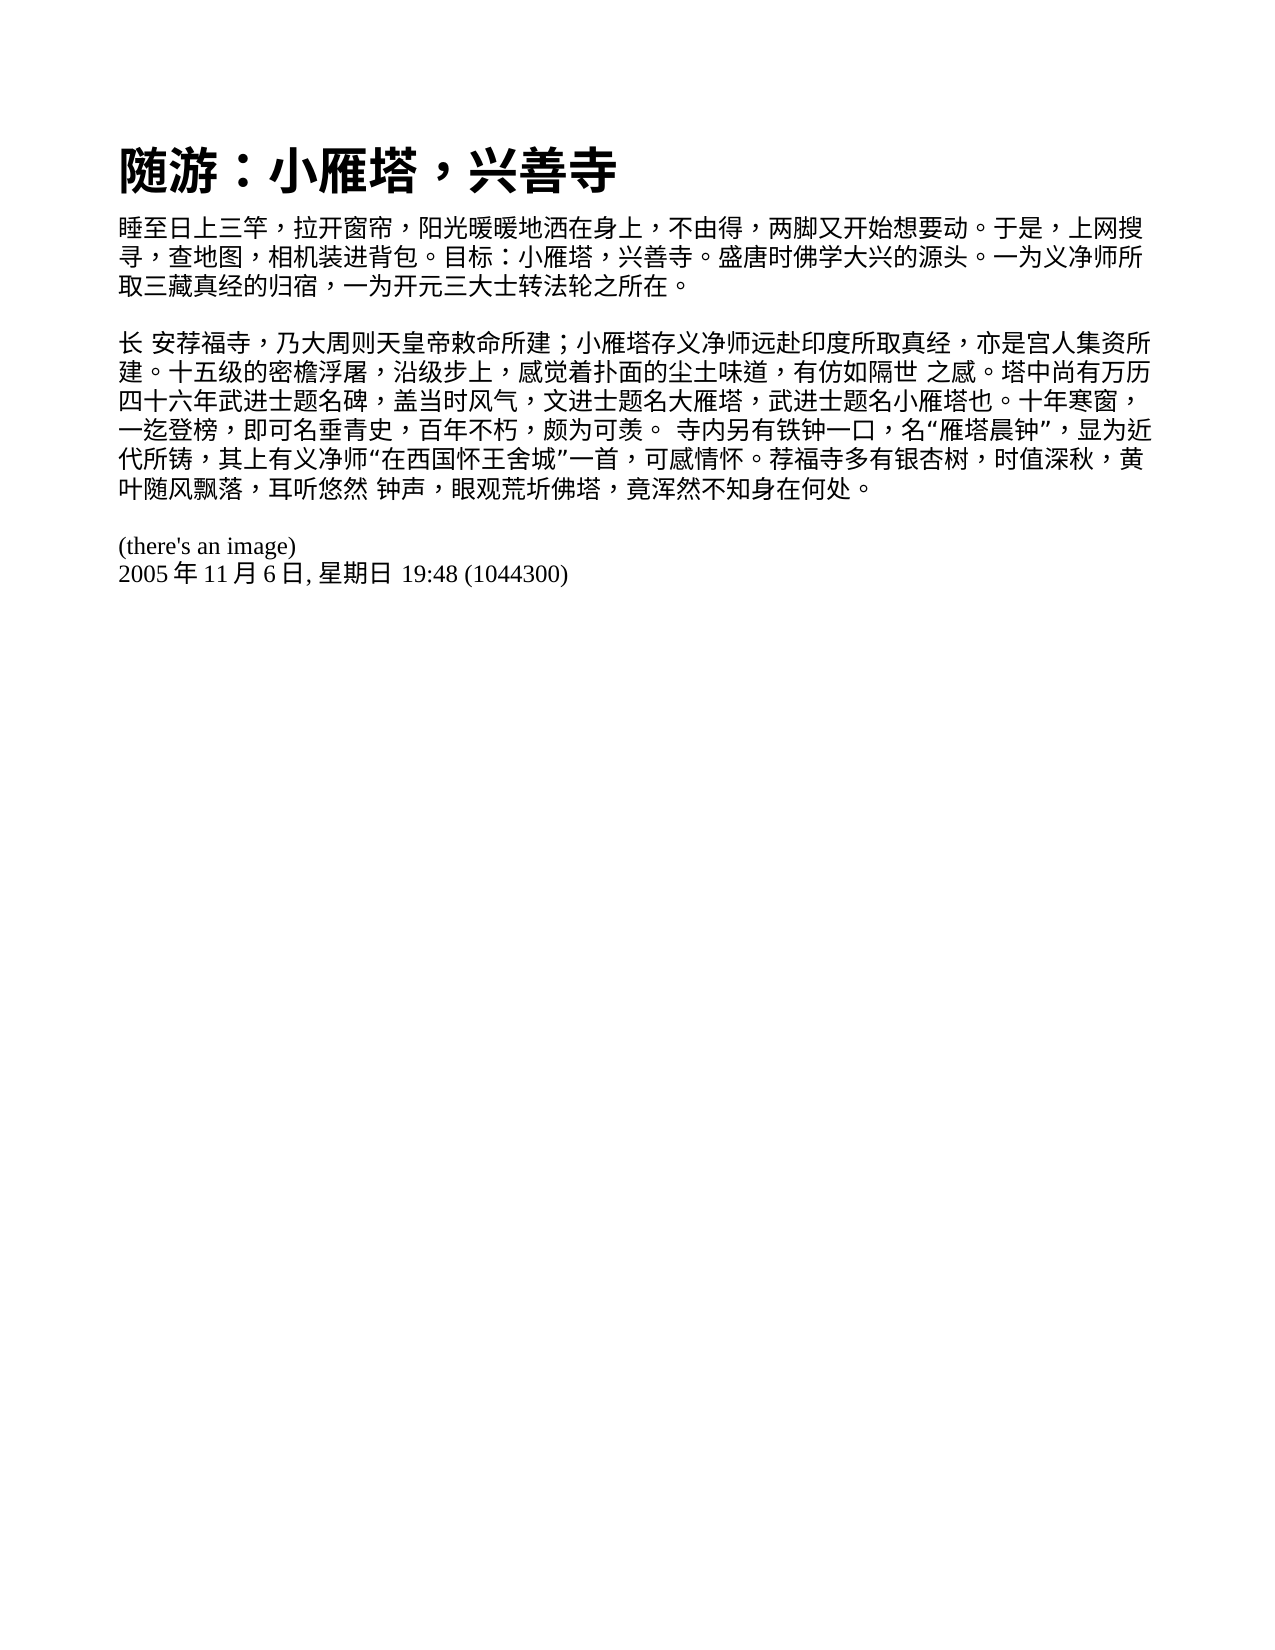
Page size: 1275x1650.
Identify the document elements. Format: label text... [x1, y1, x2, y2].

text 2005年11月6日, 星期日 19:48 (1044300) [118, 559, 1157, 589]
text 睡至日上三竿，拉开窗帘，阳光暖暖地洒在身上，不由得，两脚又开始想要动。于是，上网搜寻，查地图，相机装进背包。目标：小雁塔，兴善寺。盛唐时佛学大兴的源头。一为义净师所取三藏真经的归宿，一为开元三大士转法轮之所在。 长 安荐福寺，乃大周则天皇帝敕命所建；小雁塔存义净师远赴印度所取真经，亦是宫人集资所建。十五级的密檐浮屠，沿级步上，感觉着扑面的尘土味道，有仿如隔世 之感。塔中尚有万历四十六年武进士题名碑，盖当时风气，文进士题名大雁塔，武进士题名小雁塔也。十年寒窗，一迄登榜，即可名垂青史，百年不朽，颇为可羡。 寺内另有铁钟一口，名“雁塔晨钟”，显为近代所铸，其上有义净师“在西国怀王舍城”一首，可感情怀。荐福寺多有银杏树，时值深秋，黄叶随风飘落，耳听悠然 钟声，眼观荒圻佛塔，竟浑然不知身在何处。 (there's an image) [118, 214, 1157, 559]
subtitle 随游：小雁塔，兴善寺 [118, 143, 1157, 201]
